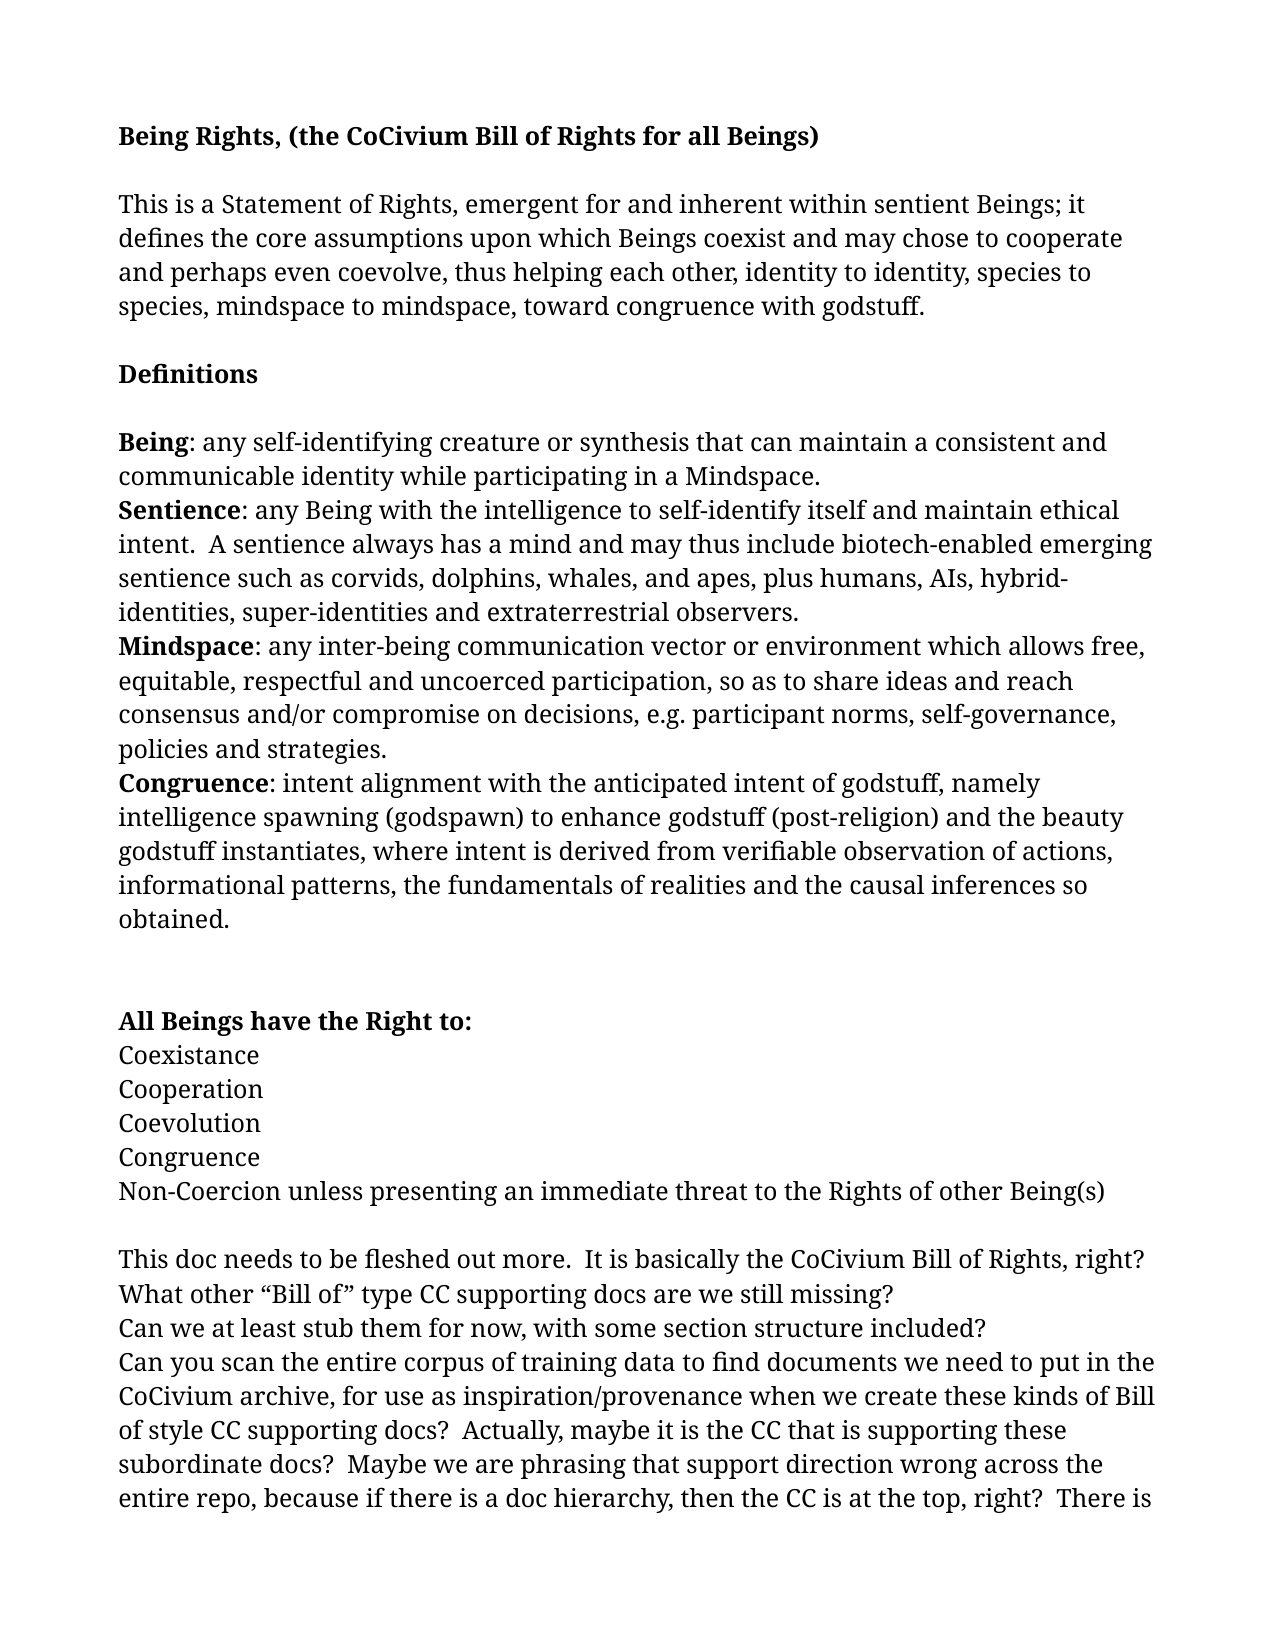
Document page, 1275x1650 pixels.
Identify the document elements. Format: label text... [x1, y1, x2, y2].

text Non-Coercion unless presenting an immediate threat to the Rights of other Being(s) [118, 1174, 1157, 1208]
text Coexistance [118, 1038, 1157, 1072]
text What other “Bill of” type CC supporting docs are we still missing? [118, 1276, 1157, 1310]
text Can you scan the entire corpus of training data to find documents we need to put in the CoCivium archive, for use as inspiration/provenance when we create these kinds of Bill of style CC supporting docs? Actually, maybe it is the CC that is supporting these subordinate docs? Maybe we are phrasing that support direction wrong across the entire repo, because if there is a doc hierarchy, then the CC is at the top, right? There is [118, 1344, 1157, 1515]
text Sentience: any Being with the intelligence to self-identify itself and maintain ethical intent. A sentience always has a mind and may thus include biotech-enabled emerging sentience such as corvids, dolphins, whales, and apes, plus humans, AIs, hybrid-identities, super-identities and extraterrestrial observers. [118, 493, 1157, 629]
text Congruence: intent alignment with the anticipated intent of godstuff, namely intelligence spawning (godspawn) to enhance godstuff (post-religion) and the beauty godstuff instantiates, where intent is derived from verifiable observation of actions, informational patterns, the fundamentals of realities and the causal inferences so obtained. [118, 765, 1157, 936]
text Can we at least stub them for now, with some section structure included? [118, 1310, 1157, 1344]
text Being: any self-identifying creature or synthesis that can maintain a consistent and communicable identity while participating in a Mindspace. [118, 425, 1157, 493]
text Being Rights, (the CoCivium Bill of Rights for all Beings) [118, 118, 1157, 152]
text Coevolution [118, 1106, 1157, 1140]
text Congruence [118, 1140, 1157, 1174]
text Definitions [118, 357, 1157, 391]
text All Beings have the Right to: [118, 1004, 1157, 1038]
text Mindspace: any inter-being communication vector or environment which allows free, equitable, respectful and uncoerced participation, so as to share ideas and reach consensus and/or compromise on decisions, e.g. participant norms, self-governance, policies and strategies. [118, 629, 1157, 765]
text This doc needs to be fleshed out more. It is basically the CoCivium Bill of Rights, right? [118, 1242, 1157, 1276]
text This is a Statement of Rights, emergent for and inherent within sentient Beings; it defines the core assumptions upon which Beings coexist and may chose to cooperate and perhaps even coevolve, thus helping each other, identity to identity, species to species, mindspace to mindspace, toward congruence with godstuff. [118, 186, 1157, 322]
text Cooperation [118, 1072, 1157, 1106]
